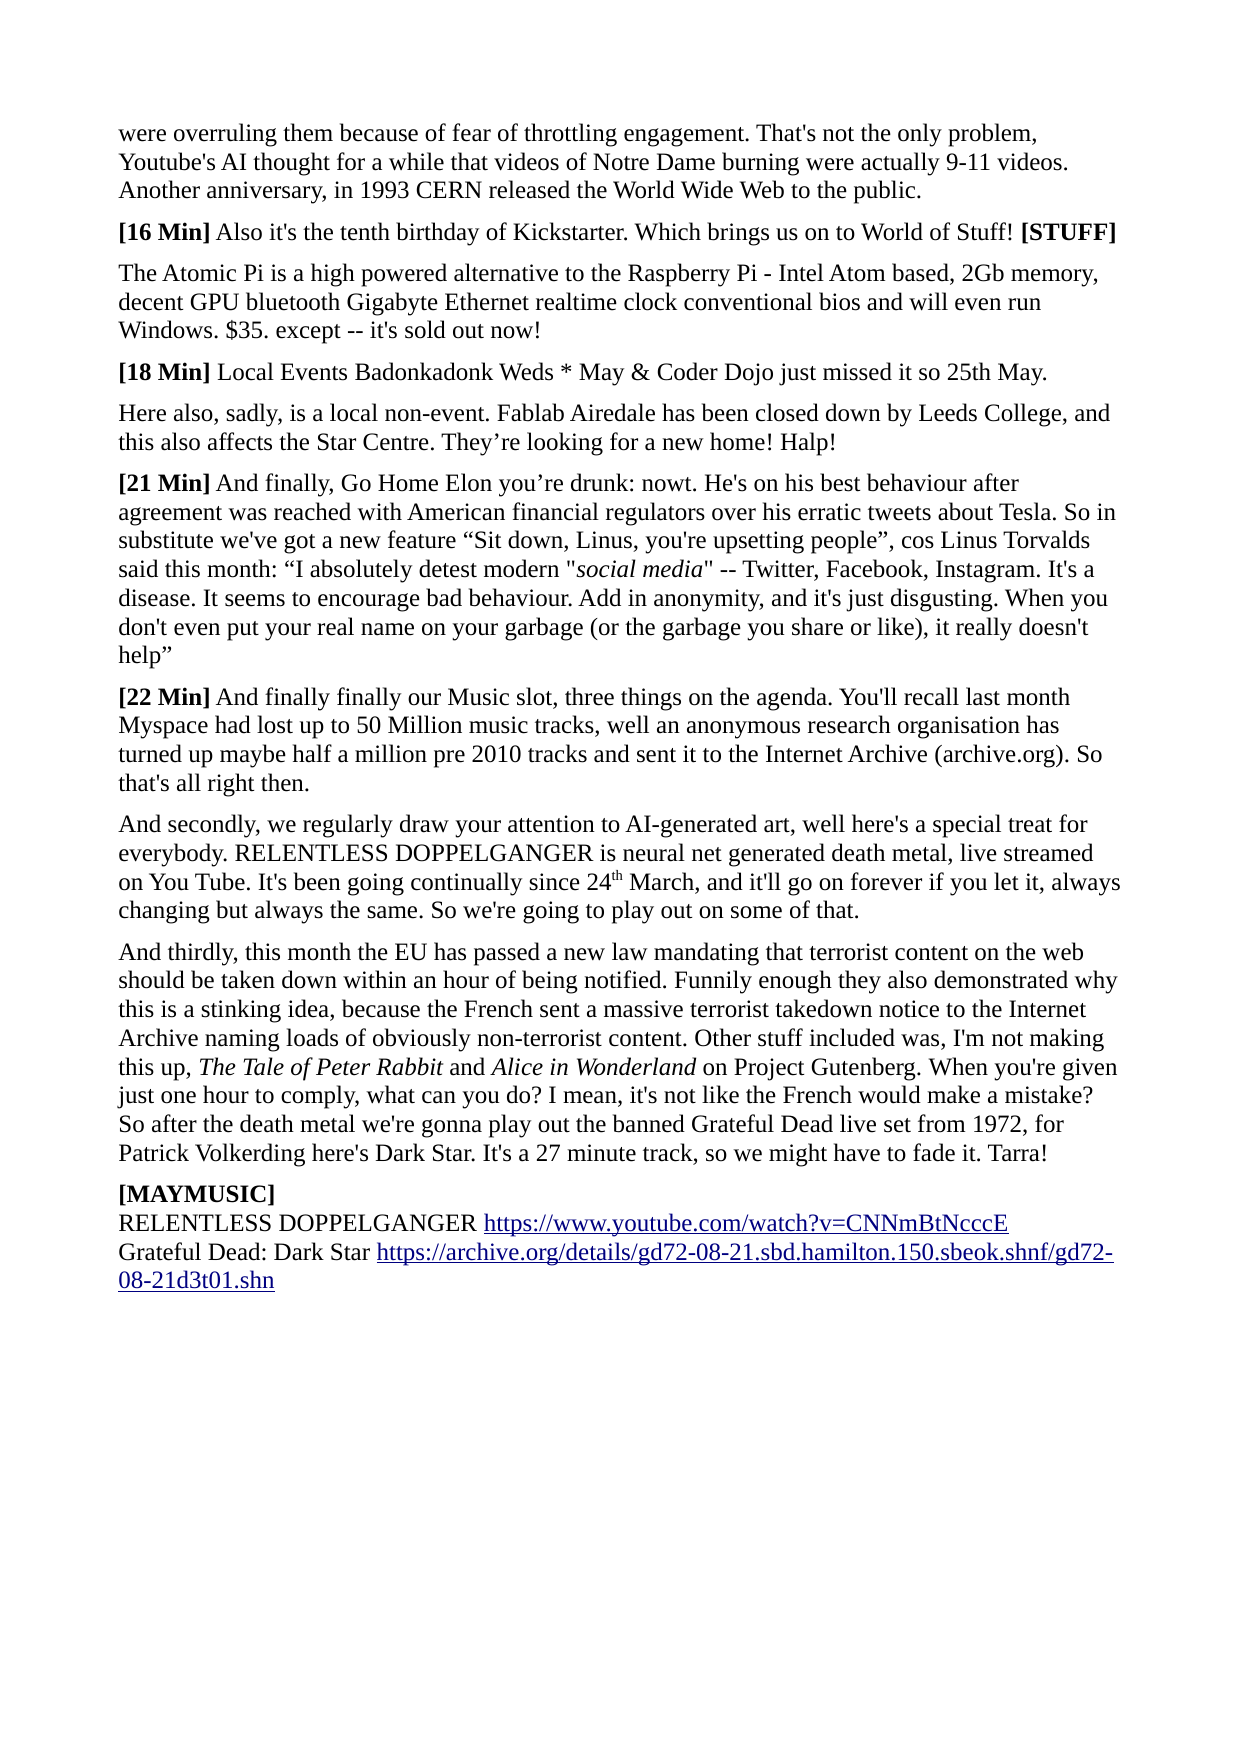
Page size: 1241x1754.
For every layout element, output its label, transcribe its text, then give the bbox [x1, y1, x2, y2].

text Here also, sadly, is a local non-event. Fablab Airedale has been closed down by Leeds College, and this also affects the Star Centre. They’re looking for a new home! Halp! [118, 398, 1122, 456]
text [22 Min] And finally finally our Music slot, three things on the agenda. You'll recall last month Myspace had lost up to 50 Million music tracks, well an anonymous research organisation has turned up maybe half a million pre 2010 tracks and sent it to the Internet Archive (archive.org). So that's all right then. [118, 682, 1122, 797]
text [18 Min] Local Events Badonkadonk Weds * May & Coder Dojo just missed it so 25th May. [118, 357, 1122, 386]
text And thirdly, this month the EU has passed a new law mandating that terrorist content on the web should be taken down within an hour of being notified. Funnily enough they also demonstrated why this is a stinking idea, because the French sent a massive terrorist takedown notice to the Internet Archive naming loads of obviously non-terrorist content. Other stuff included was, I'm not making this up, The Tale of Peter Rabbit and Alice in Wonderland on Project Gutenberg. When you're given just one hour to comply, what can you do? I mean, it's not like the French would make a mistake? So after the death metal we're gonna play out the banned Grateful Dead live set from 1972, for Patrick Volkerding here's Dark Star. It's a 27 minute track, so we might have to fade it. Tarra! [118, 937, 1122, 1167]
text [MAYMUSIC] RELENTLESS DOPPELGANGER https://www.youtube.com/watch?v=CNNmBtNcccE Grateful Dead: Dark Star https://archive.org/details/gd72-08-21.sbd.hamilton.150.sbeok.shnf/gd72-08-21d3t01.shn [118, 1179, 1122, 1294]
text [16 Min] Also it's the tenth birthday of Kickstarter. Which brings us on to World of Stuff! [STUFF] [118, 217, 1122, 246]
text were overruling them because of fear of throttling engagement. That's not the only problem, Youtube's AI thought for a while that videos of Notre Dame burning were actually 9-11 videos. Another anniversary, in 1993 CERN released the World Wide Web to the public. [118, 118, 1122, 204]
text [21 Min] And finally, Go Home Elon you’re drunk: nowt. He's on his best behaviour after agreement was reached with American financial regulators over his erratic tweets about Tesla. So in substitute we've got a new feature “Sit down, Linus, you're upsetting people”, cos Linus Torvalds said this month: “I absolutely detest modern "social media" -- Twitter, Facebook, Instagram. It's a disease. It seems to encourage bad behaviour. Add in anonymity, and it's just disgusting. When you don't even put your real name on your garbage (or the garbage you share or like), it really doesn't help” [118, 468, 1122, 669]
text The Atomic Pi is a high powered alternative to the Raspberry Pi - Intel Atom based, 2Gb memory, decent GPU bluetooth Gigabyte Ethernet realtime clock conventional bios and will even run Windows. $35. except -- it's sold out now! [118, 258, 1122, 344]
text And secondly, we regularly draw your attention to AI-generated art, well here's a special treat for everybody. RELENTLESS DOPPELGANGER is neural net generated death metal, live streamed on You Tube. It's been going continually since 24th March, and it'll go on forever if you let it, always changing but always the same. So we're going to play out on some of that. [118, 809, 1122, 924]
